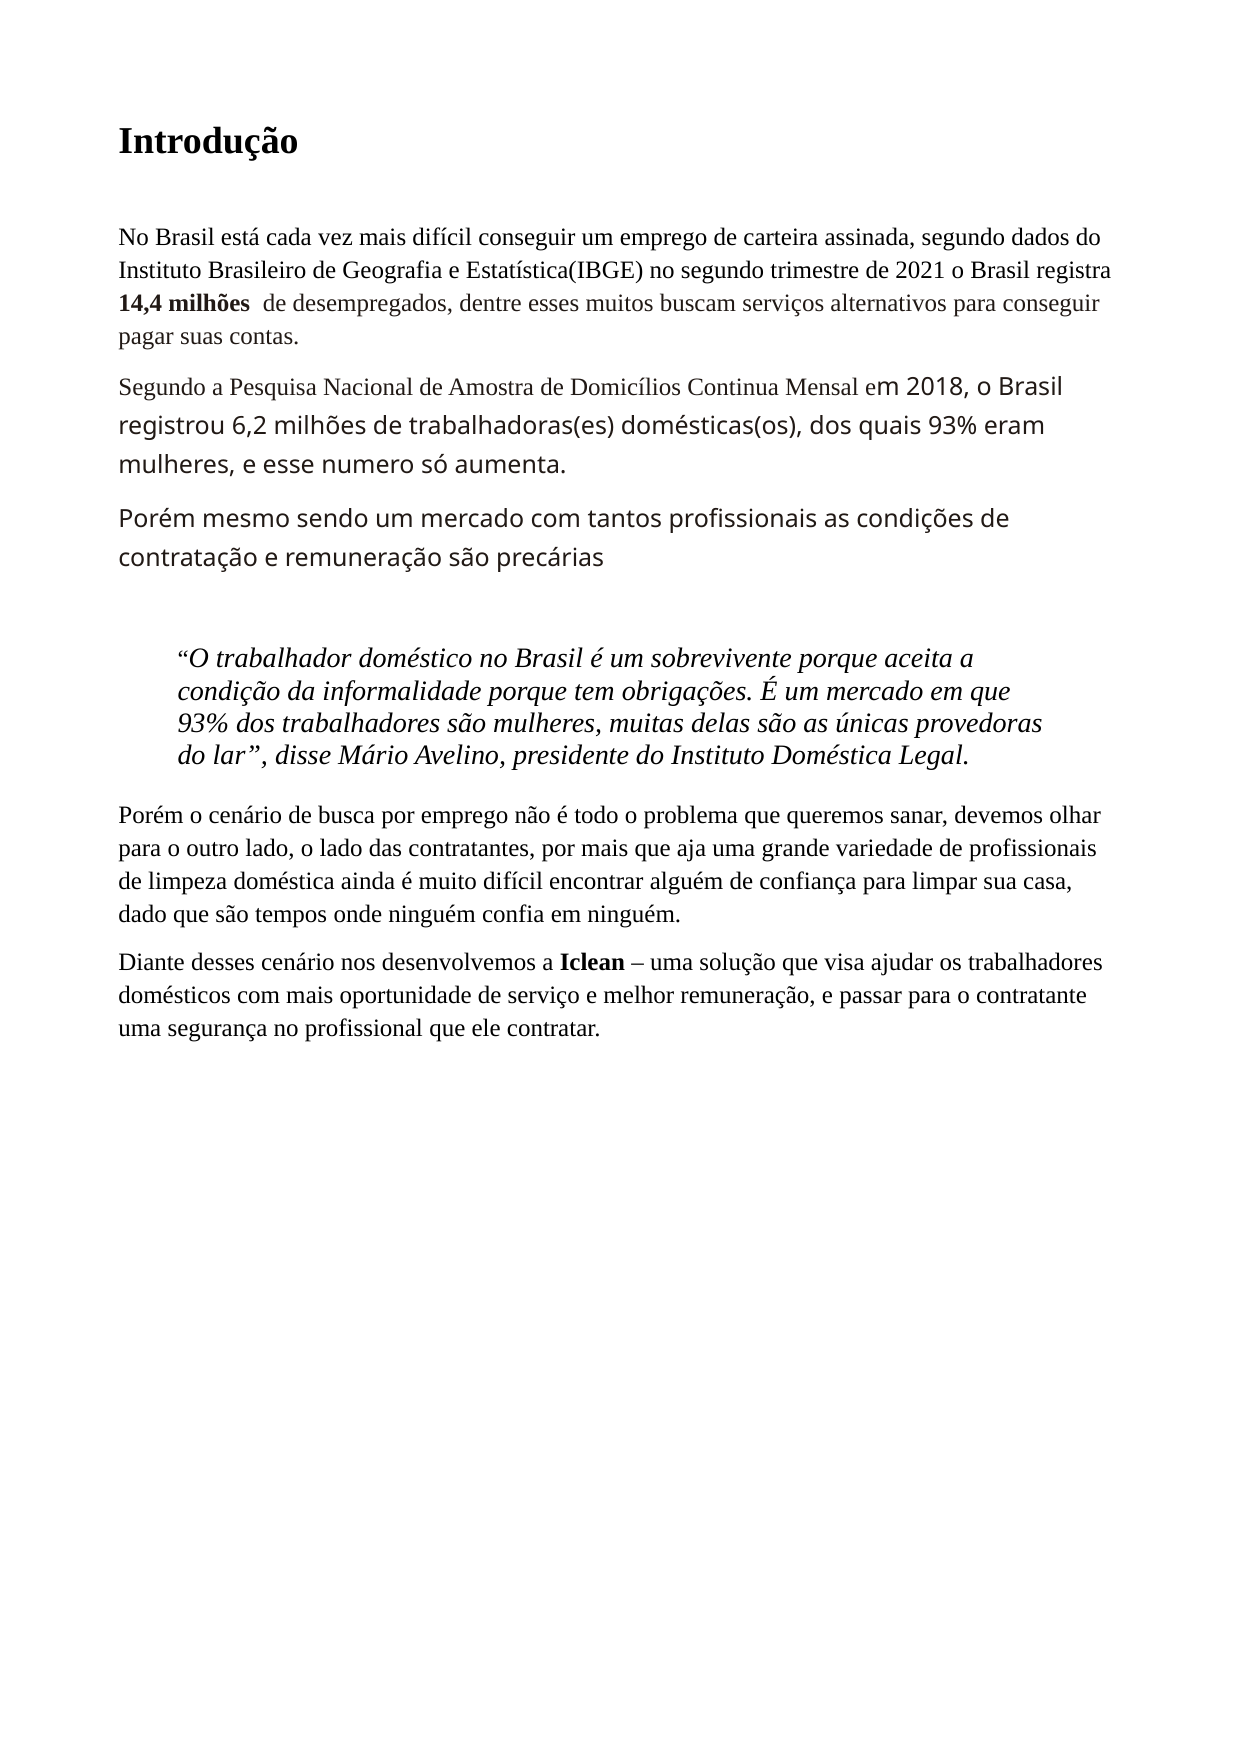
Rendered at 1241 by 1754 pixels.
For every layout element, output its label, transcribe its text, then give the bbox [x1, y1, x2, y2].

text No Brasil está cada vez mais difícil conseguir um emprego de carteira assinada, segundo dados do Instituto Brasileiro de Geografia e Estatística(IBGE) no segundo trimestre de 2021 o Brasil registra 14,4 milhões de desempregados, dentre esses muitos buscam serviços alternativos para conseguir pagar suas contas. [118, 222, 1122, 350]
text Segundo a Pesquisa Nacional de Amostra de Domicílios Continua Mensal em 2018, o Brasil registrou 6,2 milhões de trabalhadoras(es) domésticas(os), dos quais 93% eram mulheres, e esse numero só aumenta. [118, 368, 1122, 481]
text “O trabalhador doméstico no Brasil é um sobrevivente porque aceita a condição da informalidade porque tem obrigações. É um mercado em que 93% dos trabalhadores são mulheres, muitas delas são as únicas provedoras do lar”, disse Mário Avelino, presidente do Instituto Doméstica Legal. [177, 641, 1063, 771]
text Porém mesmo sendo um mercado com tantos profissionais as condições de contratação e remuneração são precárias [118, 501, 1122, 574]
text Porém o cenário de busca por emprego não é todo o problema que queremos sanar, devemos olhar para o outro lado, o lado das contratantes, por mais que aja uma grande variedade de profissionais de limpeza doméstica ainda é muito difícil encontrar alguém de confiança para limpar sua casa, dado que são tempos onde ninguém confia em ninguém. [118, 800, 1122, 928]
subtitle Introdução [118, 118, 1122, 162]
text Diante desses cenário nos desenvolvemos a Iclean – uma solução que visa ajudar os trabalhadores domésticos com mais oportunidade de serviço e melhor remuneração, e passar para o contratante uma segurança no profissional que ele contratar. [118, 947, 1122, 1042]
